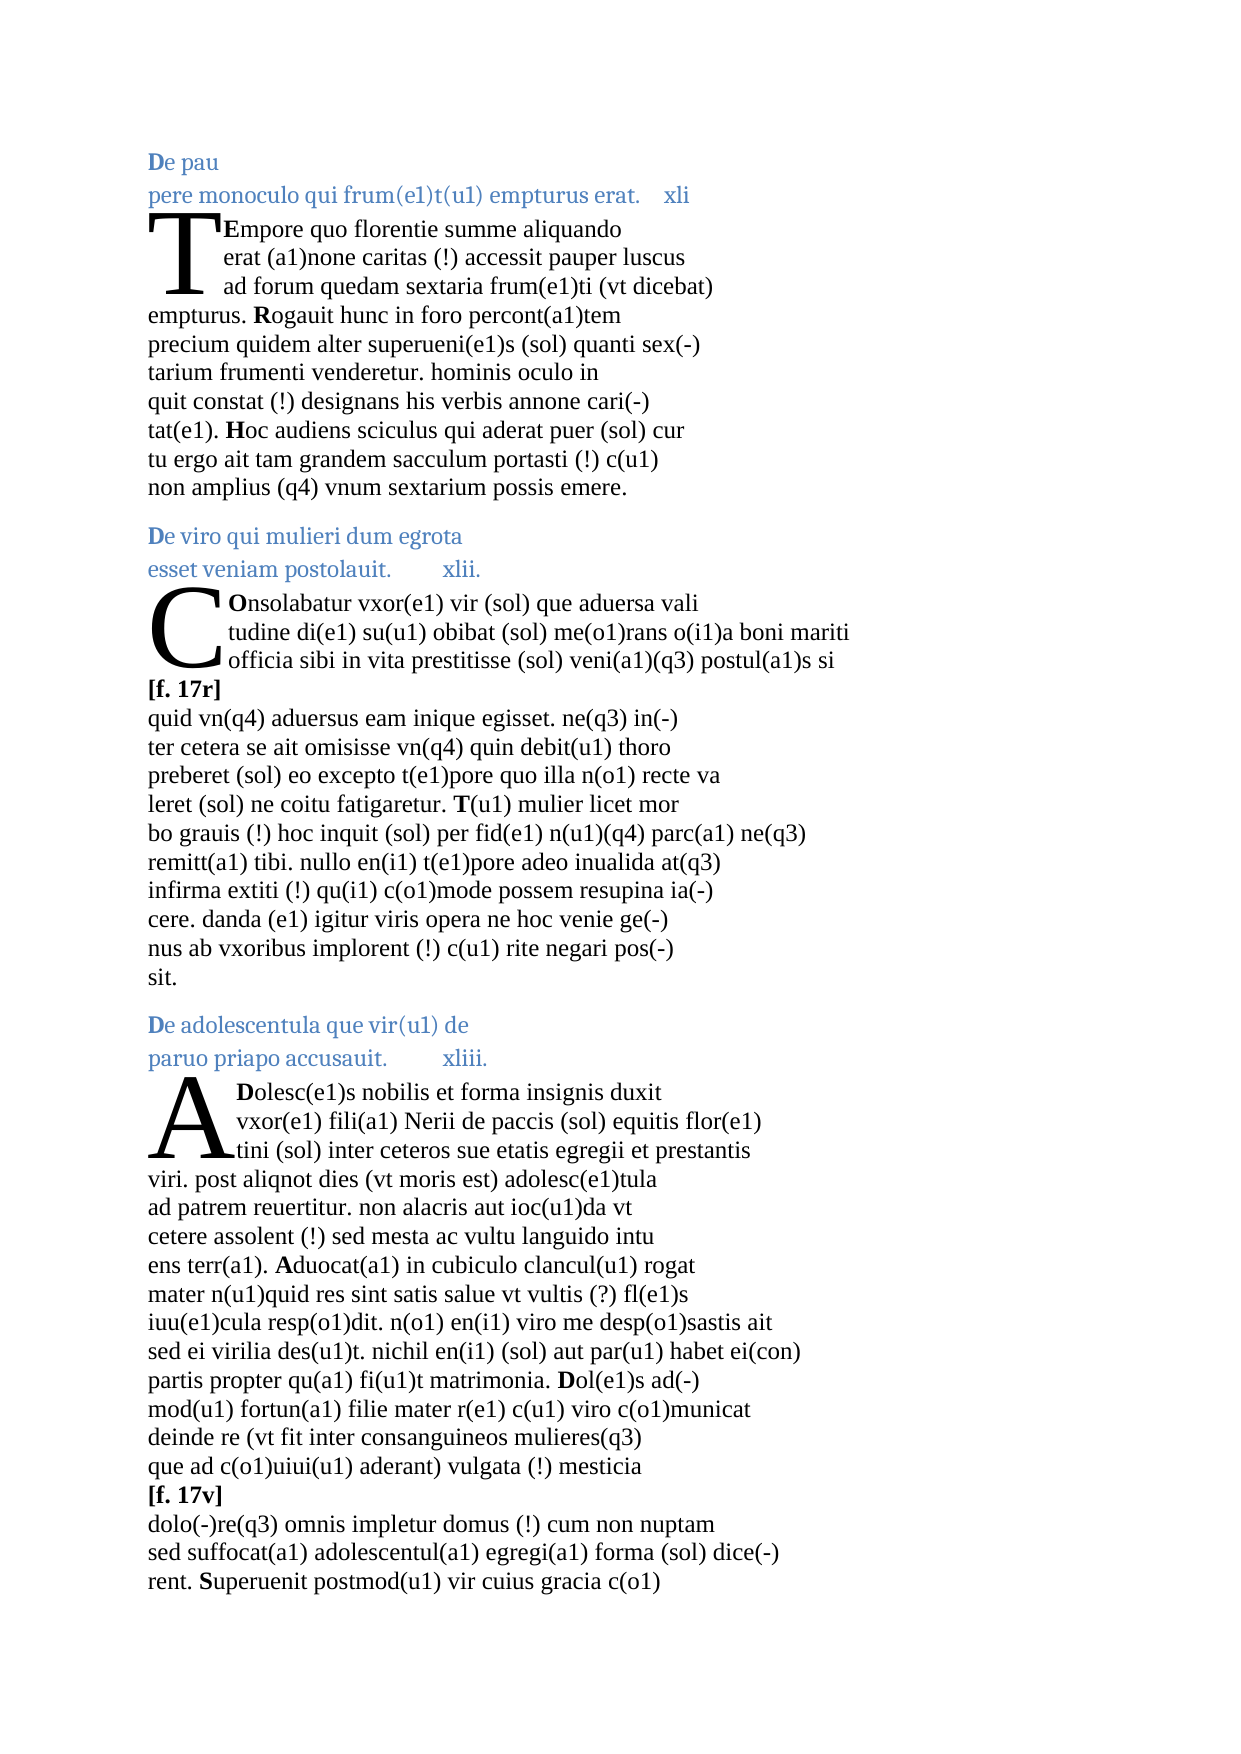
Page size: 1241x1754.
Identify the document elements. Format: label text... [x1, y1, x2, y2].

text COnsolabatur vxor(e1) vir (sol) que aduersa vali tudine di(e1) su(u1) obibat (sol) me(o1)rans o(i1)a boni mariti officia sibi in vita prestitisse (sol) veni(a1)(q3) postul(a1)s si [f. 17r] quid vn(q4) aduersus eam inique egisset. ne(q3) in(-) ter cetera se ait omisisse vn(q4) quin debit(u1) thoro preberet (sol) eo excepto t(e1)pore quo illa n(o1) recte va leret (sol) ne coitu fatigaretur. T(u1) mulier licet mor bo grauis (!) hoc inquit (sol) per fid(e1) n(u1)(q4) parc(a1) ne(q3) remitt(a1) tibi. nullo en(i1) t(e1)pore adeo inualida at(q3) infirma extiti (!) qu(i1) c(o1)mode possem resupina ia(-) cere. danda (e1) igitur viris opera ne hoc venie ge(-) nus ab vxoribus implorent (!) c(u1) rite negari pos(-) sit. [148, 588, 1093, 991]
subtitle De pau pere monoculo qui frum(e1)t(u1) empturus erat. xli [148, 148, 1093, 209]
subtitle De adolescentula que vir(u1) de paruo priapo accusauit. xliii. [148, 1011, 1093, 1073]
subtitle De viro qui mulieri dum egrota esset veniam postolauit. xlii. [148, 522, 1093, 584]
text TEmpore quo florentie summe aliquando erat (a1)none caritas (!) accessit pauper luscus ad forum quedam sextaria frum(e1)ti (vt dicebat) empturus. Rogauit hunc in foro percont(a1)tem precium quidem alter superueni(e1)s (sol) quanti sex(-) tarium frumenti venderetur. hominis oculo in quit constat (!) designans his verbis annone cari(-) tat(e1). Hoc audiens sciculus qui aderat puer (sol) cur tu ergo ait tam grandem sacculum portasti (!) c(u1) non amplius (q4) vnum sextarium possis emere. [148, 214, 1093, 501]
text ADolesc(e1)s nobilis et forma insignis duxit vxor(e1) fili(a1) Nerii de paccis (sol) equitis flor(e1) tini (sol) inter ceteros sue etatis egregii et prestantis viri. post aliqnot dies (vt moris est) adolesc(e1)tula ad patrem reuertitur. non alacris aut ioc(u1)da vt cetere assolent (!) sed mesta ac vultu languido intu ens terr(a1). Aduocat(a1) in cubiculo clancul(u1) rogat mater n(u1)quid res sint satis salue vt vultis (?) fl(e1)s iuu(e1)cula resp(o1)dit. n(o1) en(i1) viro me desp(o1)sastis ait sed ei virilia des(u1)t. nichil en(i1) (sol) aut par(u1) habet ei(con) partis propter qu(a1) fi(u1)t matrimonia. Dol(e1)s ad(-) mod(u1) fortun(a1) filie mater r(e1) c(u1) viro c(o1)municat deinde re (vt fit inter consanguineos mulieres(q3) que ad c(o1)uiui(u1) aderant) vulgata (!) mesticia [f. 17v] dolo(-)re(q3) omnis impletur domus (!) cum non nuptam sed suffocat(a1) adolescentul(a1) egregi(a1) forma (sol) dice(-) rent. Superuenit postmod(u1) vir cuius gracia c(o1) uiui(u1) parabatur. et cum omnes vultu merenti afflicto(q3) conspiceret (!) miratus rei nouitat(e1) quid nam noui accidisset rogabat. Nullus erat qui do loris causam auderet palamfacere. Vnus tand(e1) liberior ait dixisse puellam manc(u1) esse illum in virili sexu. Tum iuuenis alacer nequa(q4) hec erit causa (sol) que aut nos conturbet (sol) aut conuiui(u1) dis(-) perdet (sol) cito hoc purgabitur crimen. Cum in m(e1) sa omnes sederent viri pariter ac mulieres (!) s(u1)p(-) tis iam fere cibis surgens adolescens (!) patres in(-) quit sentio me culpari in ea re cuius vos testes esse an vera sit volo. deinde educto egregie for(-) me priapo (vestibus en(i1) curtis tunc vtebatur) ac supra mensam posito (!) omnes ad rei nouitatem magnitudin(e1)(q3) conuertit. et an culpandus esset quesiuit. maior pars mulier(u1) vt viris suis talis copia (i1)esse optabat. Viri permulti se ab illo tali suppellectile superari s(e1)tieb(a1)t (!) qui om(e1)s in ado(-) lescentulam conuersi grauiter illius stulticiam increpabant (sol) alius aliud quid obiurgans. Tum illa (sol) quid iurgatis (sol) quid me repreh(e1)ditis inquit Asellus noster (sol) qu(e1) ruri uuper conspexi bestia [f. 18r] est (!) et adeo (extenso brachio) oblong(u1) membr(u1) habet. hic vir meus qui homo est (sol) n(o1) habet eius medietat(e1). Credidit simplex puella hominibus longius (q4) bestiis eiusmodi m(e1)br(u1) inesse debere [148, 1077, 1093, 1595]
